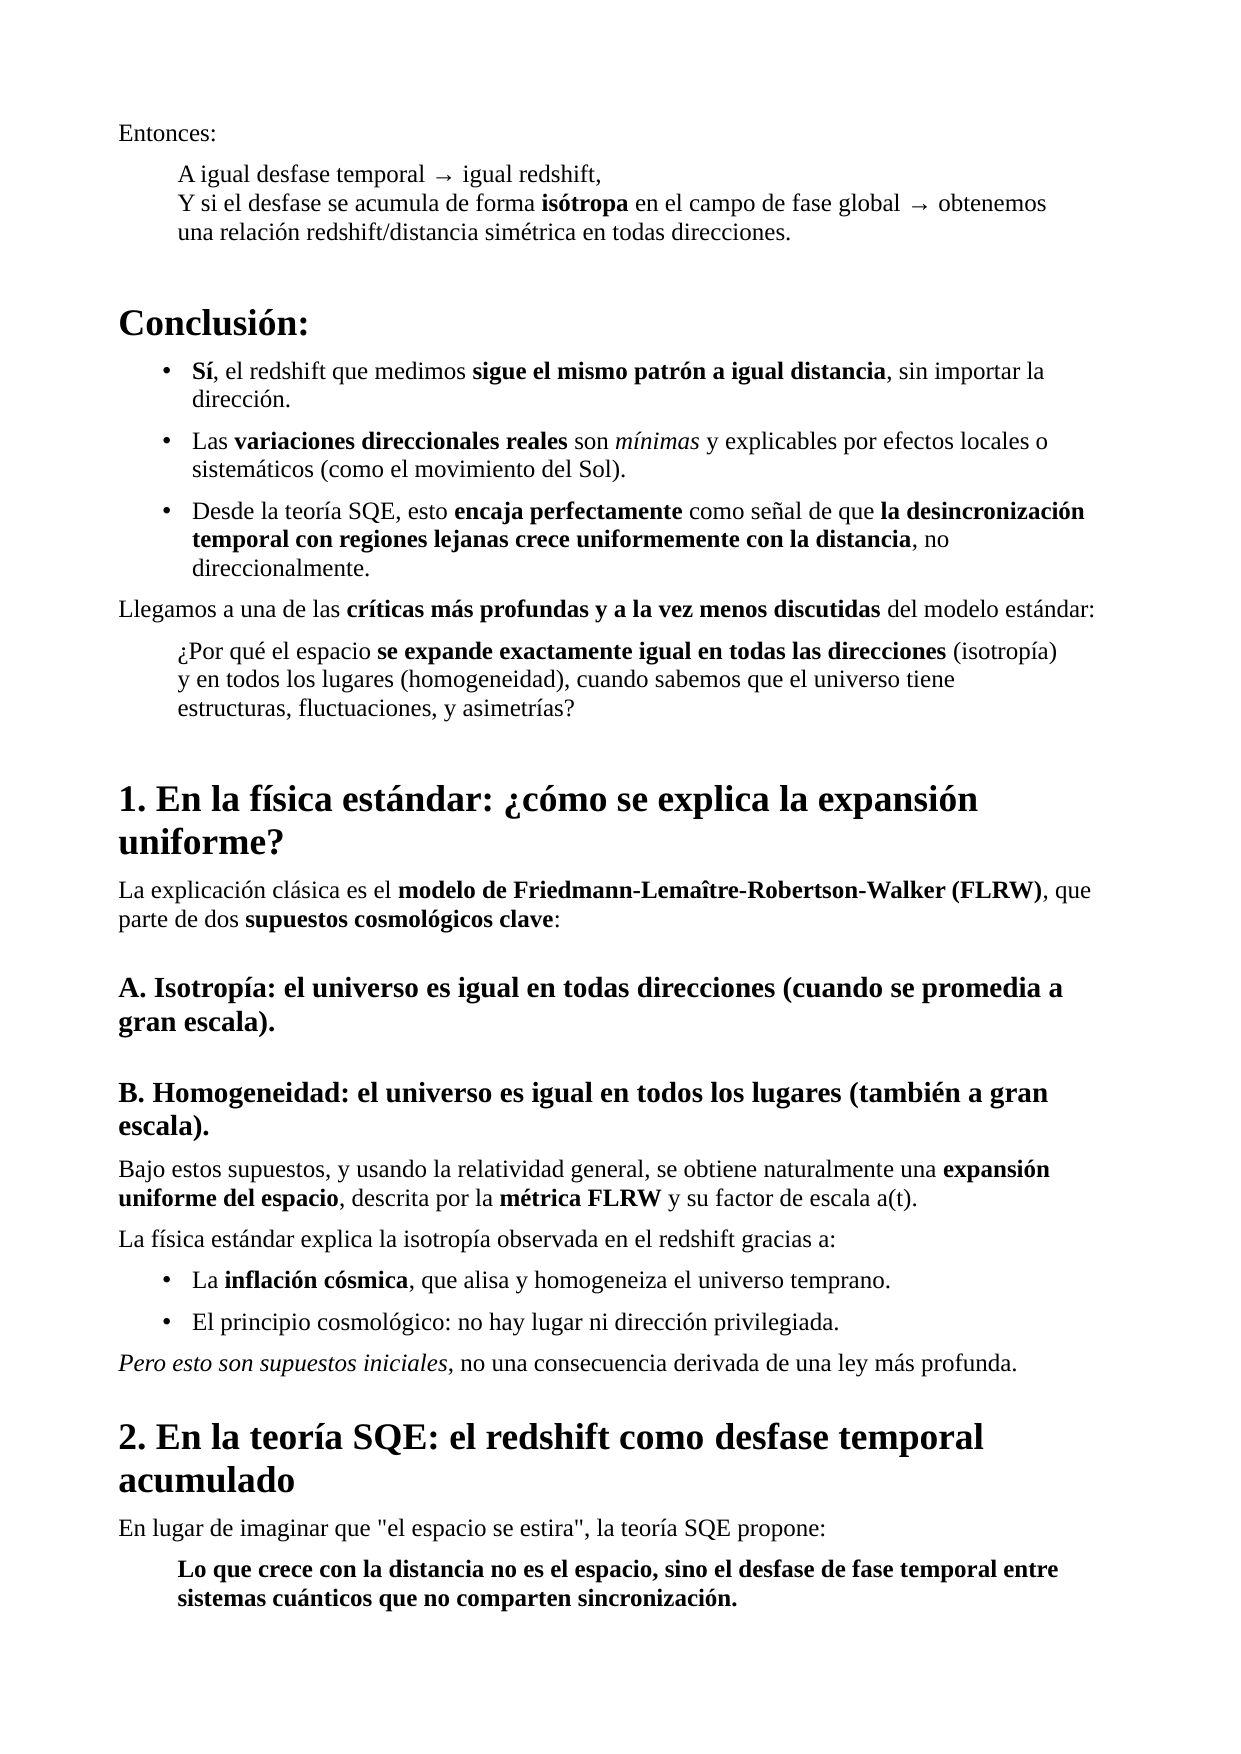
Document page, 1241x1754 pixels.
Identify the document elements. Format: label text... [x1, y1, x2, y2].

list El principio cosmológico: no hay lugar ni dirección privilegiada. [162, 1307, 1122, 1336]
list La inflación cósmica, que alisa y homogeneiza el universo temprano. [162, 1266, 1122, 1294]
text La física estándar explica la isotropía observada en el redshift gracias a: [118, 1224, 1122, 1253]
text A igual desfase temporal → igual redshift, Y si el desfase se acumula de forma isótropa en el campo de fase global → obtenemos una relación redshift/distancia simétrica en todas direcciones. [177, 159, 1063, 246]
subtitle B. Homogeneidad: el universo es igual en todos los lugares (también a gran escala). [118, 1075, 1122, 1142]
text La explicación clásica es el modelo de Friedmann-Lemaître-Robertson-Walker (FLRW), que parte de dos supuestos cosmológicos clave: [118, 875, 1122, 933]
text Entonces: [118, 118, 1122, 147]
text Llegamos a una de las críticas más profundas y a la vez menos discutidas del modelo estándar: [118, 594, 1122, 623]
list Sí, el redshift que medimos sigue el mismo patrón a igual distancia, sin importar la dirección. [162, 356, 1122, 413]
text ¿Por qué el espacio se expande exactamente igual en todas las direcciones (isotropía) y en todos los lugares (homogeneidad), cuando sabemos que el universo tiene estructuras, fluctuaciones, y asimetrías? [177, 636, 1063, 722]
subtitle 2. En la teoría SQE: el redshift como desfase temporal acumulado [118, 1414, 1122, 1501]
text Bajo estos supuestos, y usando la relatividad general, se obtiene naturalmente una expansión uniforme del espacio, descrita por la métrica FLRW y su factor de escala a(t). [118, 1154, 1122, 1212]
text En lugar de imaginar que "el espacio se estira", la teoría SQE propone: [118, 1513, 1122, 1542]
text Lo que crece con la distancia no es el espacio, sino el desfase de fase temporal entre sistemas cuánticos que no comparten sincronización. [177, 1554, 1063, 1612]
list Las variaciones direccionales reales son mínimas y explicables por efectos locales o sistemáticos (como el movimiento del Sol). [162, 426, 1122, 483]
subtitle Conclusión: [118, 300, 1122, 343]
text Pero esto son supuestos iniciales, no una consecuencia derivada de una ley más profunda. [118, 1348, 1122, 1377]
subtitle A. Isotropía: el universo es igual en todas direcciones (cuando se promedia a gran escala). [118, 970, 1122, 1037]
list Desde la teoría SQE, esto encaja perfectamente como señal de que la desincronización temporal con regiones lejanas crece uniformemente con la distancia, no direccionalmente. [162, 496, 1122, 582]
subtitle 1. En la física estándar: ¿cómo se explica la expansión uniforme? [118, 776, 1122, 863]
